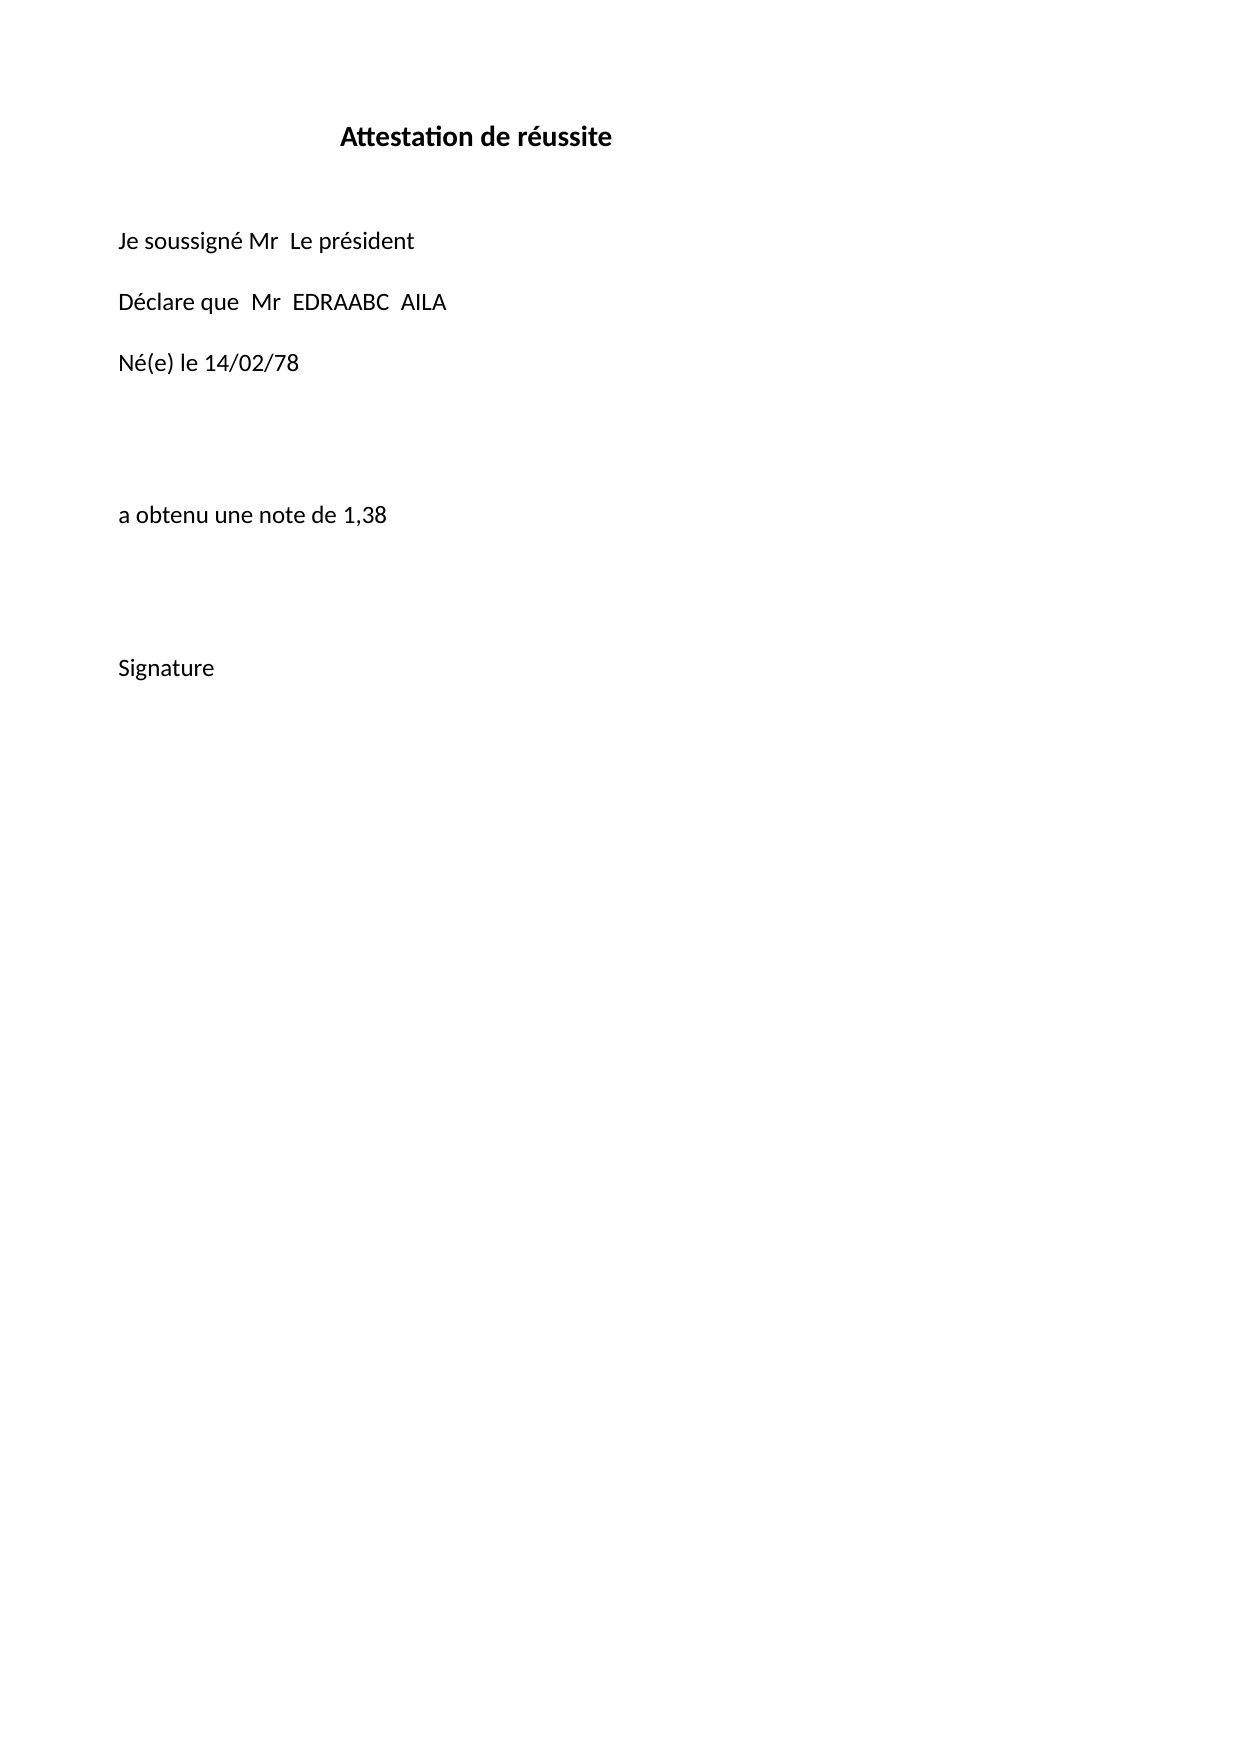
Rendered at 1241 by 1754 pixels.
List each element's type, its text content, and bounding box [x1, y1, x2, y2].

text Né(e) le 14/02/78 [118, 347, 1122, 378]
text Signature [118, 652, 1122, 683]
text a obtenu une note de 1,38 [118, 500, 1122, 530]
text Déclare que Mr EDRAABC AILA [118, 286, 1122, 317]
text Attestation de réussite [118, 118, 1122, 154]
text Je soussigné Mr Le président [118, 225, 1122, 256]
